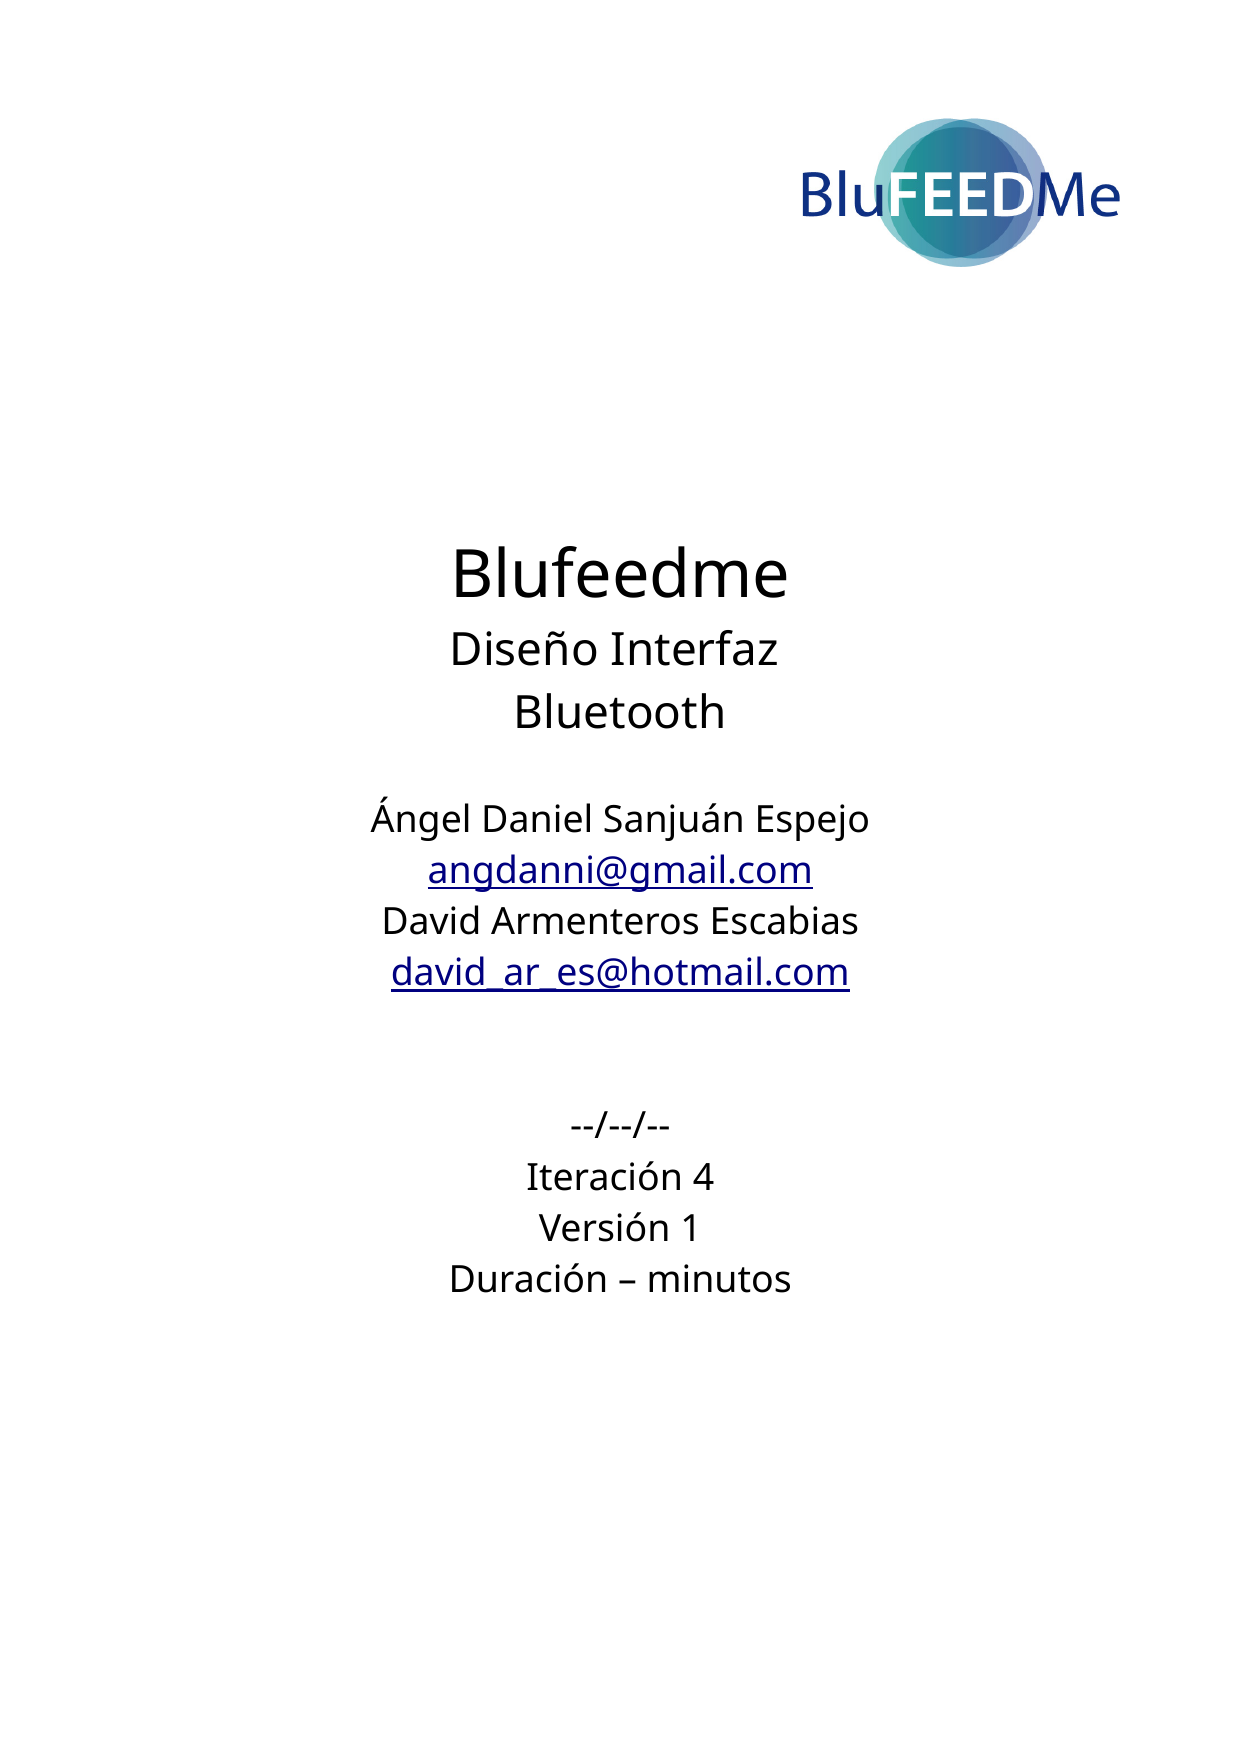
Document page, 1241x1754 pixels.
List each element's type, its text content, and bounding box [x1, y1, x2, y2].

text Iteración 4 [118, 1150, 1122, 1201]
text Blufeedme [118, 526, 1122, 617]
text Diseño Interfaz [118, 617, 1122, 679]
text Bluetooth [118, 679, 1122, 741]
text David Armenteros Escabias [118, 894, 1122, 946]
picture [797, 118, 1122, 267]
text angdanni@gmail.com [118, 843, 1122, 894]
text Duración – minutos [118, 1252, 1122, 1303]
text david_ar_es@hotmail.com [118, 946, 1122, 997]
text Ángel Daniel Sanjuán Espejo [118, 792, 1122, 843]
text Versión 1 [118, 1201, 1122, 1252]
text --/--/-- [118, 1099, 1122, 1150]
